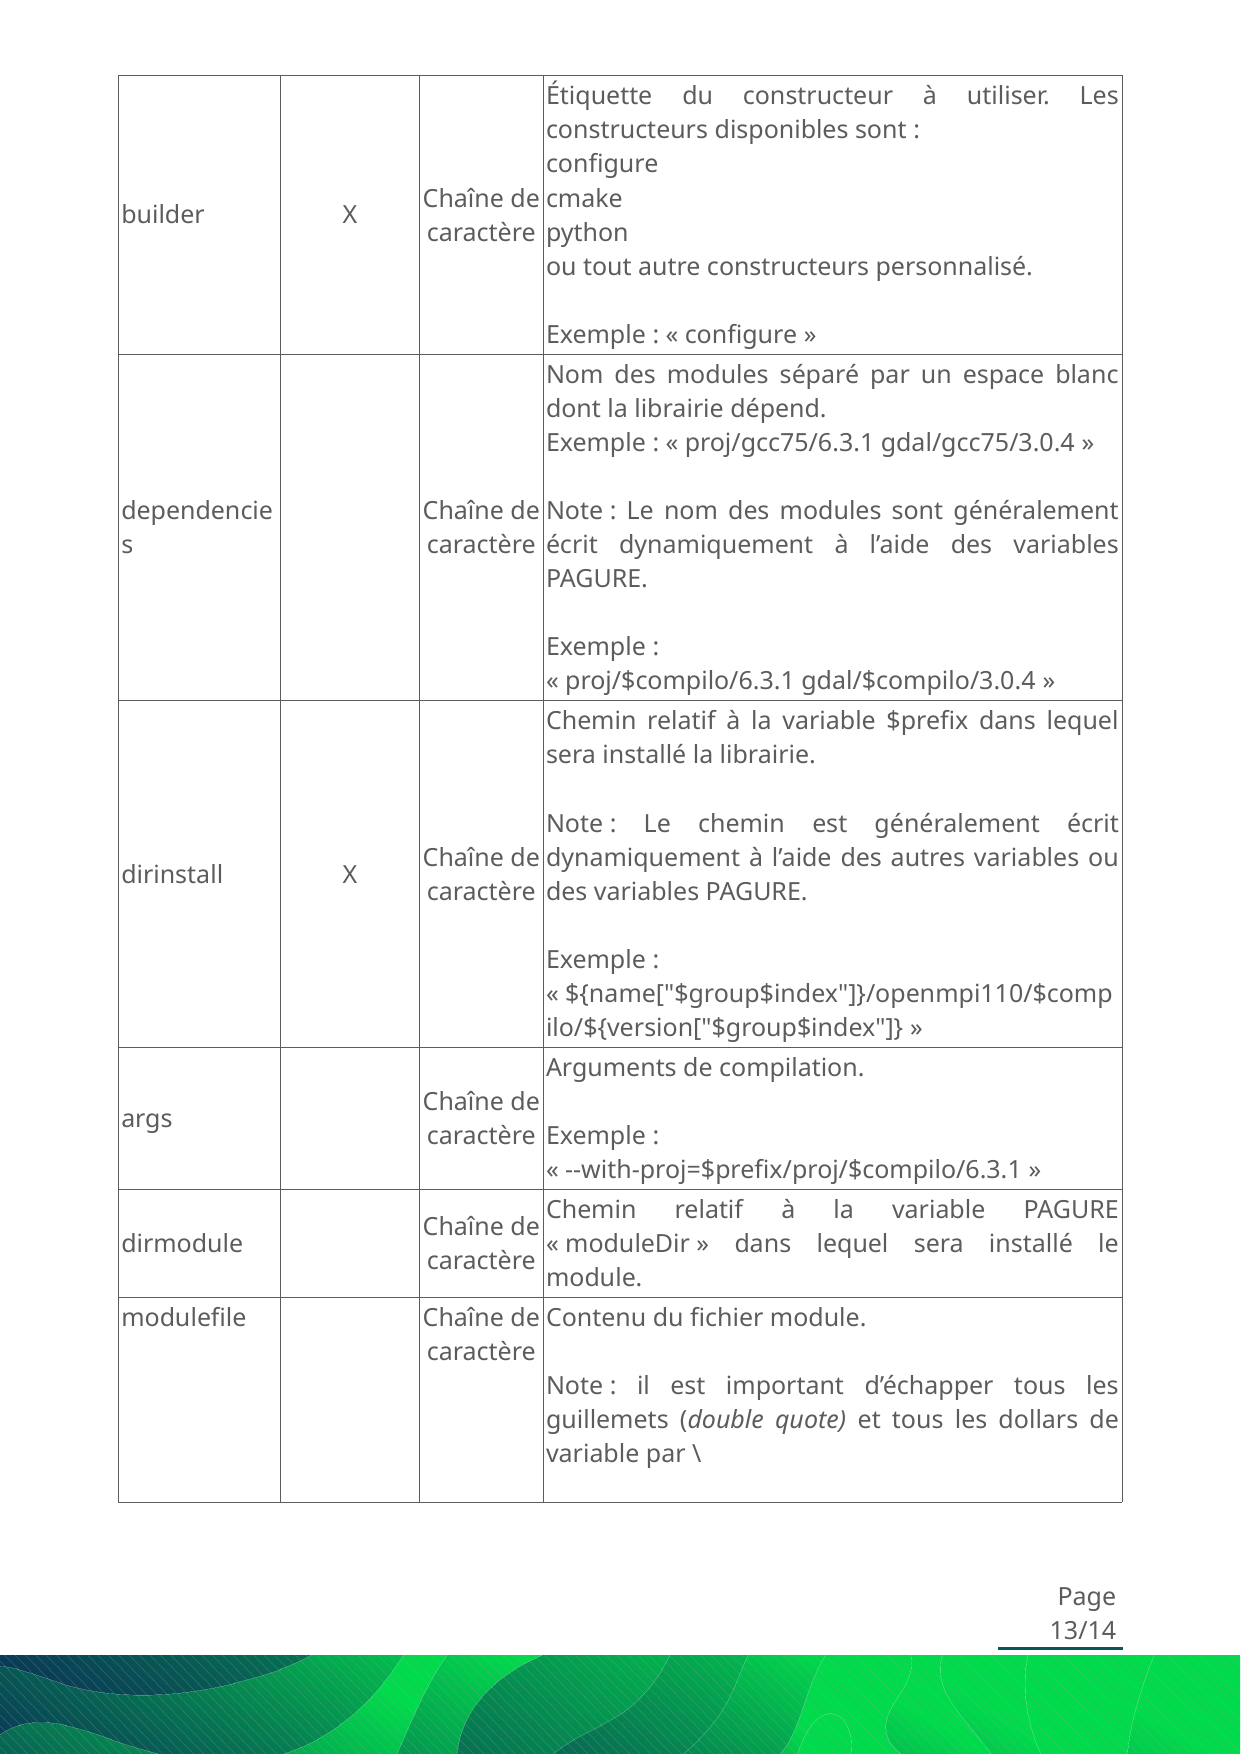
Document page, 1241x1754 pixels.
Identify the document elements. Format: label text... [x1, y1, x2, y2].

table_cell [281, 1190, 419, 1297]
table_cell modulefile [119, 1298, 280, 1502]
table_cell Arguments de compilation. Exemple : « --with-proj=$prefix/proj/$compilo/6.3.1 » [544, 1048, 1122, 1189]
table_cell Contenu du fichier module. Note : il est important d’échapper tous les guillemets (double quote) et tous les dollars de variable par \ [544, 1298, 1122, 1502]
table_cell dependencies [119, 355, 280, 700]
table_cell Chaîne de caractère [420, 76, 543, 353]
table_cell Chemin relatif à la variable PAGURE « moduleDir » dans lequel sera installé le module. [544, 1190, 1122, 1297]
table_cell Étiquette du constructeur à utiliser. Les constructeurs disponibles sont : configure cmake python ou tout autre constructeurs personnalisé. Exemple : « configure » [544, 76, 1122, 353]
table_cell args [119, 1048, 280, 1189]
table_cell Chaîne de caractère [420, 1298, 543, 1502]
table_cell Chaîne de caractère [420, 355, 543, 700]
table_cell dirmodule [119, 1190, 280, 1297]
table_cell builder [119, 76, 280, 353]
table_cell dirinstall [119, 701, 280, 1047]
table_cell X [281, 76, 419, 353]
table_cell Nom des modules séparé par un espace blanc dont la librairie dépend. Exemple : « proj/gcc75/6.3.1 gdal/gcc75/3.0.4 » Note : Le nom des modules sont généralement écrit dynamiquement à l’aide des variables PAGURE. Exemple : « proj/$compilo/6.3.1 gdal/$compilo/3.0.4 » [544, 355, 1122, 700]
table_cell [281, 1048, 419, 1189]
table_cell Chaîne de caractère [420, 701, 543, 1047]
table_cell [281, 355, 419, 700]
table_cell Chaîne de caractère [420, 1190, 543, 1297]
table_cell [281, 1298, 419, 1502]
table_cell X [281, 701, 419, 1047]
table_cell Chaîne de caractère [420, 1048, 543, 1189]
table_cell Chemin relatif à la variable $prefix dans lequel sera installé la librairie. Note : Le chemin est généralement écrit dynamiquement à l’aide des autres variables ou des variables PAGURE. Exemple : « ${name["$group$index"]}/openmpi110/$compilo/${version["$group$index"]} » [544, 701, 1122, 1047]
picture [0, 1655, 1241, 1754]
